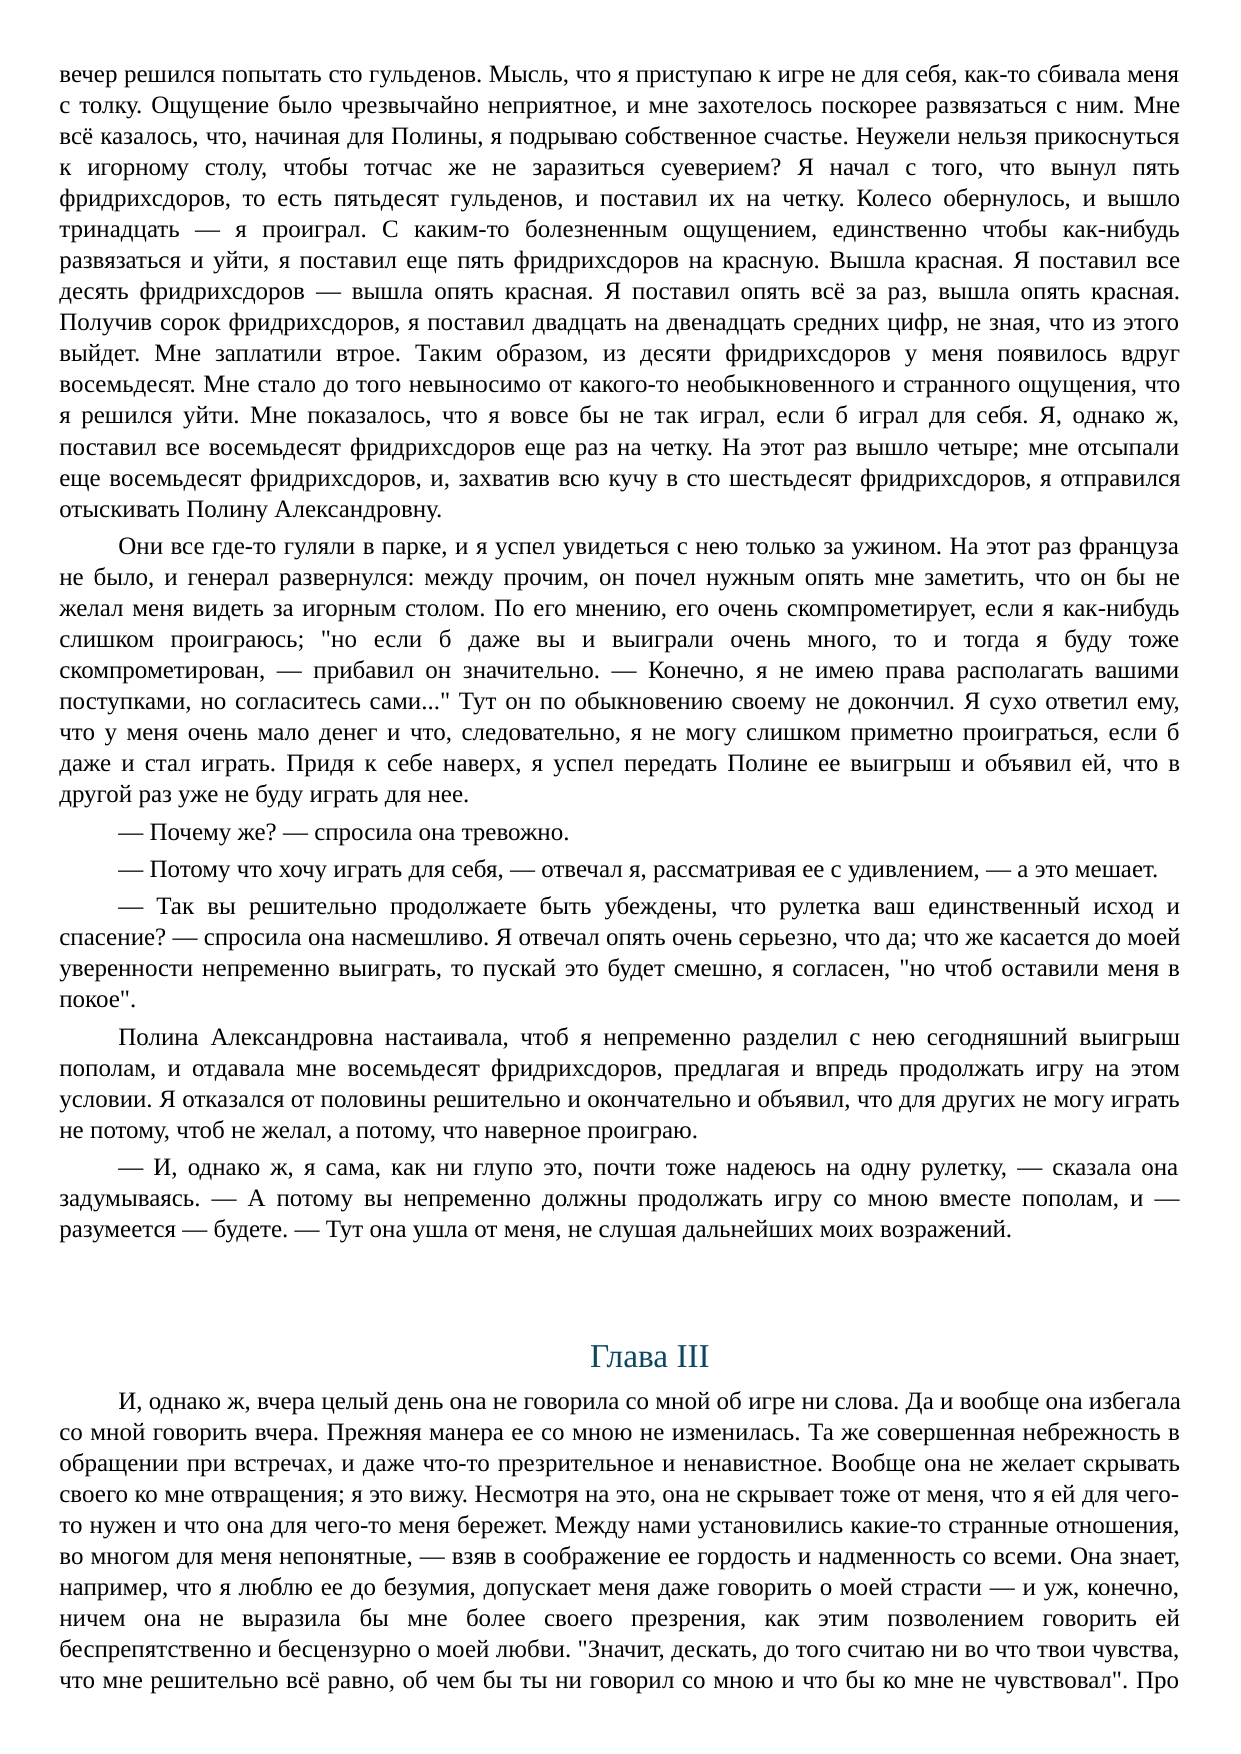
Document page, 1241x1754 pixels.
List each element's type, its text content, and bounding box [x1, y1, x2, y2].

text вечер решился попытать сто гульденов. Мысль, что я приступаю к игре не для себя, как-то сбивала меня с толку. Ощущение было чрезвычайно неприятное, и мне захотелось поскорее развязаться с ним. Мне всё казалось, что, начиная для Полины, я подрываю собственное счастье. Неужели нельзя прикоснуться к игорному столу, чтобы тотчас же не заразиться суеверием? Я начал с того, что вынул пять фридрихсдоров, то есть пятьдесят гульденов, и поставил их на четку. Колесо обернулось, и вышло тринадцать — я проиграл. С каким-то болезненным ощущением, единственно чтобы как-нибудь развязаться и уйти, я поставил еще пять фридрихсдоров на красную. Вышла красная. Я поставил все десять фридрихсдоров — вышла опять красная. Я поставил опять всё за раз, вышла опять красная. Получив сорок фридрихсдоров, я поставил двадцать на двенадцать средних цифр, не зная, что из этого выйдет. Мне заплатили втрое. Таким образом, из десяти фридрихсдоров у меня появилось вдруг восемьдесят. Мне стало до того невыносимо от какого-то необыкновенного и странного ощущения, что я решился уйти. Мне показалось, что я вовсе бы не так играл, если б играл для себя. Я, однако ж, поставил все восемьдесят фридрихсдоров еще раз на четку. На этот раз вышло четыре; мне отсыпали еще восемьдесят фридрихсдоров, и, захватив всю кучу в сто шестьдесят фридрихсдоров, я отправился отыскивать Полину Александровну. [59, 59, 1181, 522]
text И, однако ж, вчера целый день она не говорила со мной об игре ни слова. Да и вообще она избегала со мной говорить вчера. Прежняя манера ее со мною не изменилась. Та же совершенная небрежность в обращении при встречах, и даже что-то презрительное и ненавистное. Вообще она не желает скрывать своего ко мне отвращения; я это вижу. Несмотря на это, она не скрывает тоже от меня, что я ей для чего-то нужен и что она для чего-то меня бережет. Между нами установились какие-то странные отношения, во многом для меня непонятные, — взяв в соображение ее гордость и надменность со всеми. Она знает, например, что я люблю ее до безумия, допускает меня даже говорить о моей страсти — и уж, конечно, ничем она не выразила бы мне более своего презрения, как этим позволением говорить ей беспрепятственно и бесцензурно о моей любви. "Значит, дескать, до того считаю ни во что твои чувства, что мне решительно всё равно, об чем бы ты ни говорил со мною и что бы ко мне не чувствовал". Про [59, 1386, 1181, 1694]
text — Потому что хочу играть для себя, — отвечал я, рассматривая ее с удивлением, — а это мешает. [59, 854, 1181, 883]
text Они все где-то гуляли в парке, и я успел увидеться с нею только за ужином. На этот раз француза не было, и генерал развернулся: между прочим, он почел нужным опять мне заметить, что он бы не желал меня видеть за игорным столом. По его мнению, его очень скомпрометирует, если я как-нибудь слишком проиграюсь; "но если б даже вы и выиграли очень много, то и тогда я буду тоже скомпрометирован, — прибавил он значительно. — Конечно, я не имею права располагать вашими поступками, но согласитесь сами..." Тут он по обыкновению своему не докончил. Я сухо ответил ему, что у меня очень мало денег и что, следовательно, я не могу слишком приметно проиграться, если б даже и стал играть. Придя к себе наверх, я успел передать Полине ее выигрыш и объявил ей, что в другой раз уже не буду играть для нее. [59, 531, 1181, 808]
text — Так вы решительно продолжаете быть убеждены, что рулетка ваш единственный исход и спасение? — спросила она насмешливо. Я отвечал опять очень серьезно, что да; что же касается до моей уверенности непременно выиграть, то пускай это будет смешно, я согласен, "но чтоб оставили меня в покое". [59, 891, 1181, 1013]
text — Почему же? — спросила она тревожно. [59, 817, 1181, 845]
subtitle Глава III [59, 1336, 1181, 1375]
text Полина Александровна настаивала, чтоб я непременно разделил с нею сегодняшний выигрыш пополам, и отдавала мне восемьдесят фридрихсдоров, предлагая и впредь продолжать игру на этом условии. Я отказался от половины решительно и окончательно и объявил, что для других не могу играть не потому, чтоб не желал, а потому, что наверное проиграю. [59, 1022, 1181, 1143]
text — И, однако ж, я сама, как ни глупо это, почти тоже надеюсь на одну рулетку, — сказала она задумываясь. — А потому вы непременно должны продолжать игру со мною вместе пополам, и — разумеется — будете. — Тут она ушла от меня, не слушая дальнейших моих возражений. [59, 1152, 1181, 1243]
